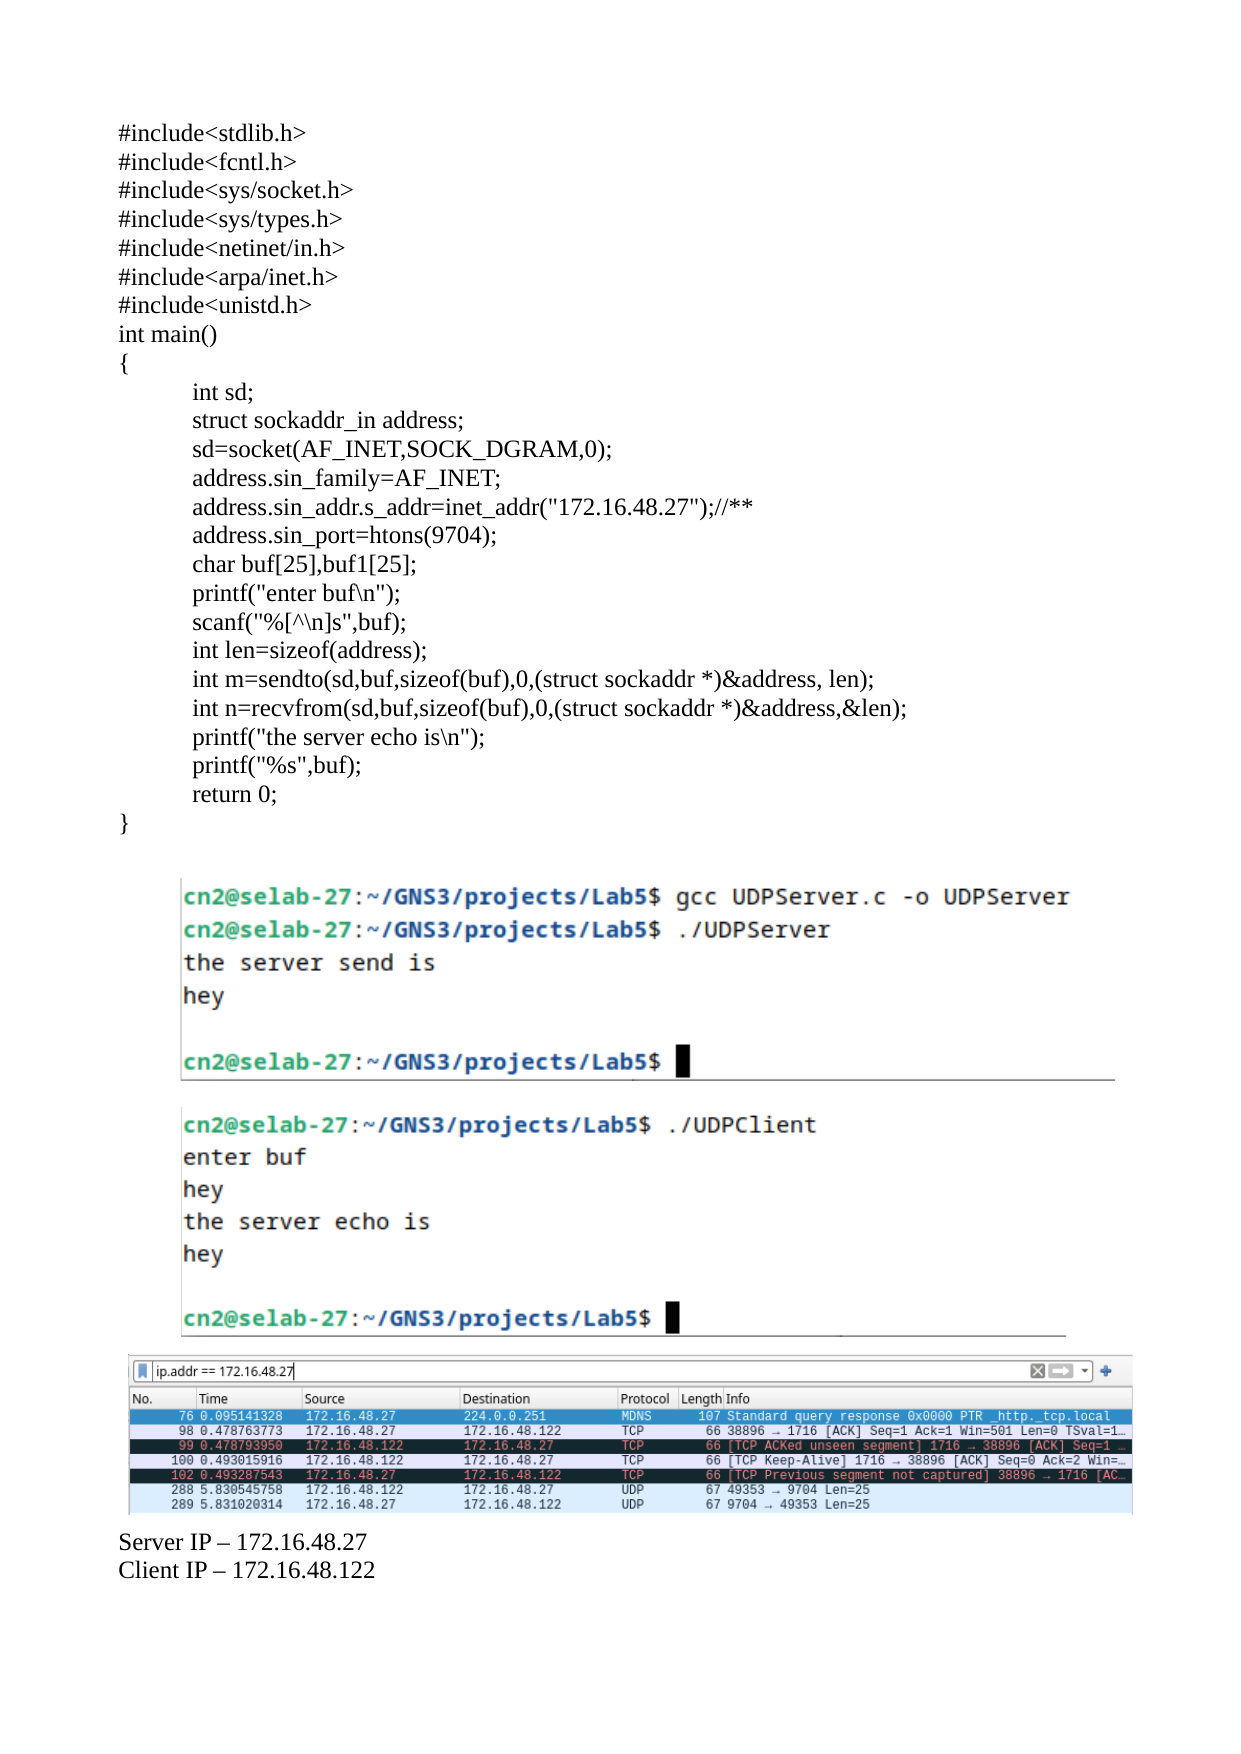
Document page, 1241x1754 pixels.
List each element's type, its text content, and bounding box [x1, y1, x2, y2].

text printf("enter buf\n"); [192, 578, 1122, 607]
text address.sin_port=htons(9704); [192, 521, 1122, 549]
text int m=sendto(sd,buf,sizeof(buf),0,(struct sockaddr *)&address, len); [192, 664, 1122, 693]
text #include<stdlib.h> [118, 118, 1122, 147]
text struct sockaddr_in address; [192, 406, 1122, 434]
text int main() [118, 319, 1122, 348]
text return 0; [192, 779, 1122, 808]
picture [128, 1354, 1133, 1515]
text address.sin_addr.s_addr=inet_addr("172.16.48.27");//** [192, 492, 1122, 521]
text #include<arpa/inet.h> [118, 262, 1122, 291]
picture [180, 878, 1116, 1081]
text { [118, 348, 1122, 377]
picture [181, 1107, 1067, 1337]
text #include<unistd.h> [118, 291, 1122, 319]
text #include<sys/socket.h> [118, 176, 1122, 204]
text #include<fcntl.h> [118, 147, 1122, 176]
text #include<sys/types.h> [118, 204, 1122, 233]
text int sd; [192, 377, 1122, 406]
text scanf("%[^\n]s",buf); [192, 607, 1122, 636]
text int n=recvfrom(sd,buf,sizeof(buf),0,(struct sockaddr *)&address,&len); [192, 693, 1122, 722]
text #include<netinet/in.h> [118, 233, 1122, 262]
text printf("%s",buf); [192, 751, 1122, 779]
text int len=sizeof(address); [192, 636, 1122, 664]
text sd=socket(AF_INET,SOCK_DGRAM,0); [192, 434, 1122, 463]
text Server IP – 172.16.48.27 [118, 1527, 1122, 1556]
text address.sin_family=AF_INET; [192, 463, 1122, 492]
text char buf[25],buf1[25]; [192, 549, 1122, 578]
text printf("the server echo is\n"); [192, 722, 1122, 751]
text Client IP – 172.16.48.122 [118, 1556, 1122, 1584]
text } [118, 808, 1122, 837]
